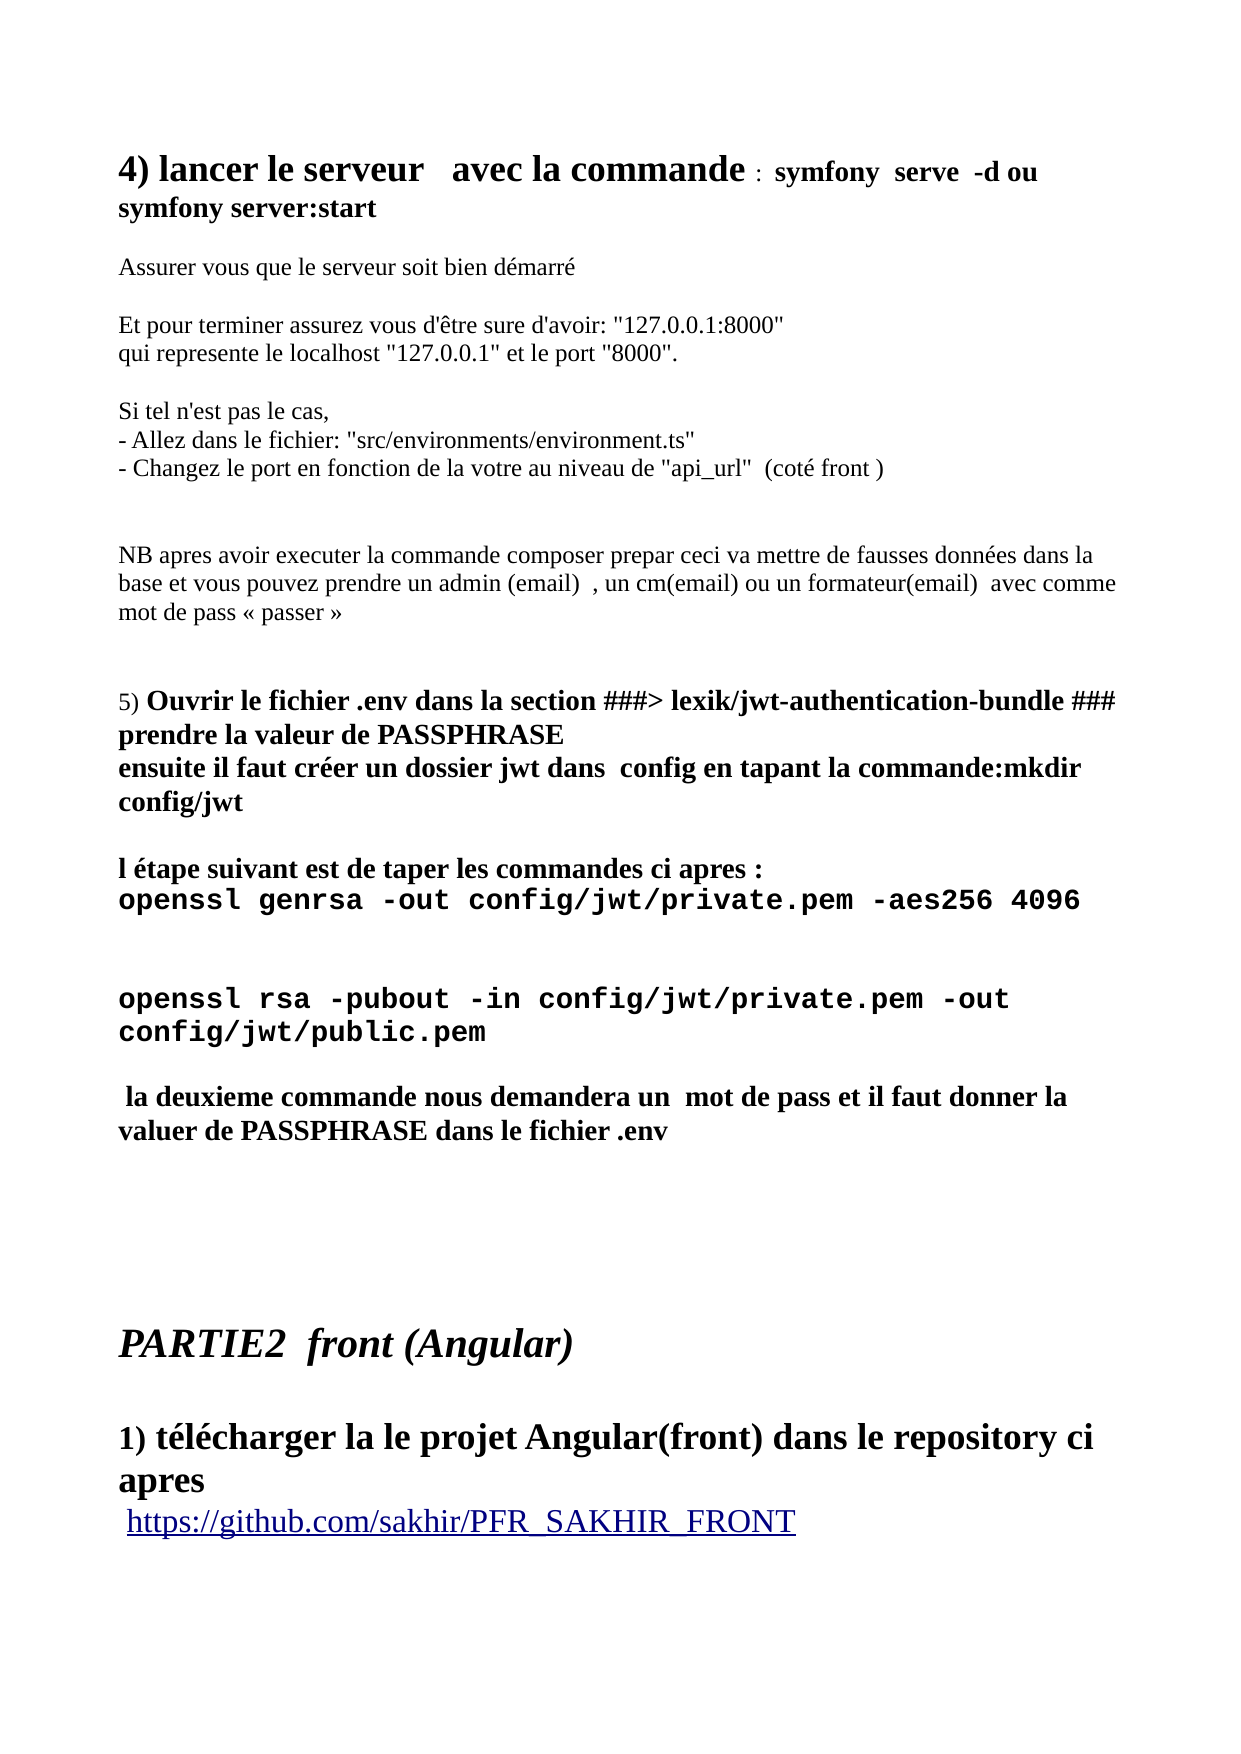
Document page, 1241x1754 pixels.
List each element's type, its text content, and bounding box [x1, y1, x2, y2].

text NB apres avoir executer la commande composer prepar ceci va mettre de fausses données dans la base et vous pouvez prendre un admin (email) , un cm(email) ou un formateur(email) avec comme mot de pass « passer » [118, 540, 1122, 626]
text l étape suivant est de taper les commandes ci apres : [118, 851, 1122, 885]
text la deuxieme commande nous demandera un mot de pass et il faut donner la valuer de PASSPHRASE dans le fichier .env [118, 1079, 1122, 1146]
text 1) télécharger la le projet Angular(front) dans le repository ci apres [118, 1415, 1122, 1501]
text PARTIE2 front (Angular) [118, 1319, 1122, 1367]
text 4) lancer le serveur avec la commande : symfony serve -d ou symfony server:start [118, 147, 1122, 223]
text https://github.com/sakhir/PFR_SAKHIR_FRONT [118, 1501, 1122, 1539]
text openssl genrsa -out config/jwt/private.pem -aes256 4096 [118, 885, 1122, 918]
text Assurer vous que le serveur soit bien démarré [118, 252, 1122, 281]
text prendre la valeur de PASSPHRASE [118, 717, 1122, 751]
text qui represente le localhost "127.0.0.1" et le port "8000". [118, 338, 1122, 367]
text openssl rsa -pubout -in config/jwt/private.pem -out config/jwt/public.pem [118, 984, 1122, 1050]
text - Changez le port en fonction de la votre au niveau de "api_url" (coté front ) [118, 453, 1122, 482]
text 5) Ouvrir le fichier .env dans la section ###> lexik/jwt-authentication-bundle ### [118, 683, 1122, 717]
text ensuite il faut créer un dossier jwt dans config en tapant la commande:mkdir config/jwt [118, 751, 1122, 818]
text Si tel n'est pas le cas, [118, 396, 1122, 425]
text Et pour terminer assurez vous d'être sure d'avoir: "127.0.0.1:8000" [118, 310, 1122, 338]
text - Allez dans le fichier: "src/environments/environment.ts" [118, 425, 1122, 453]
